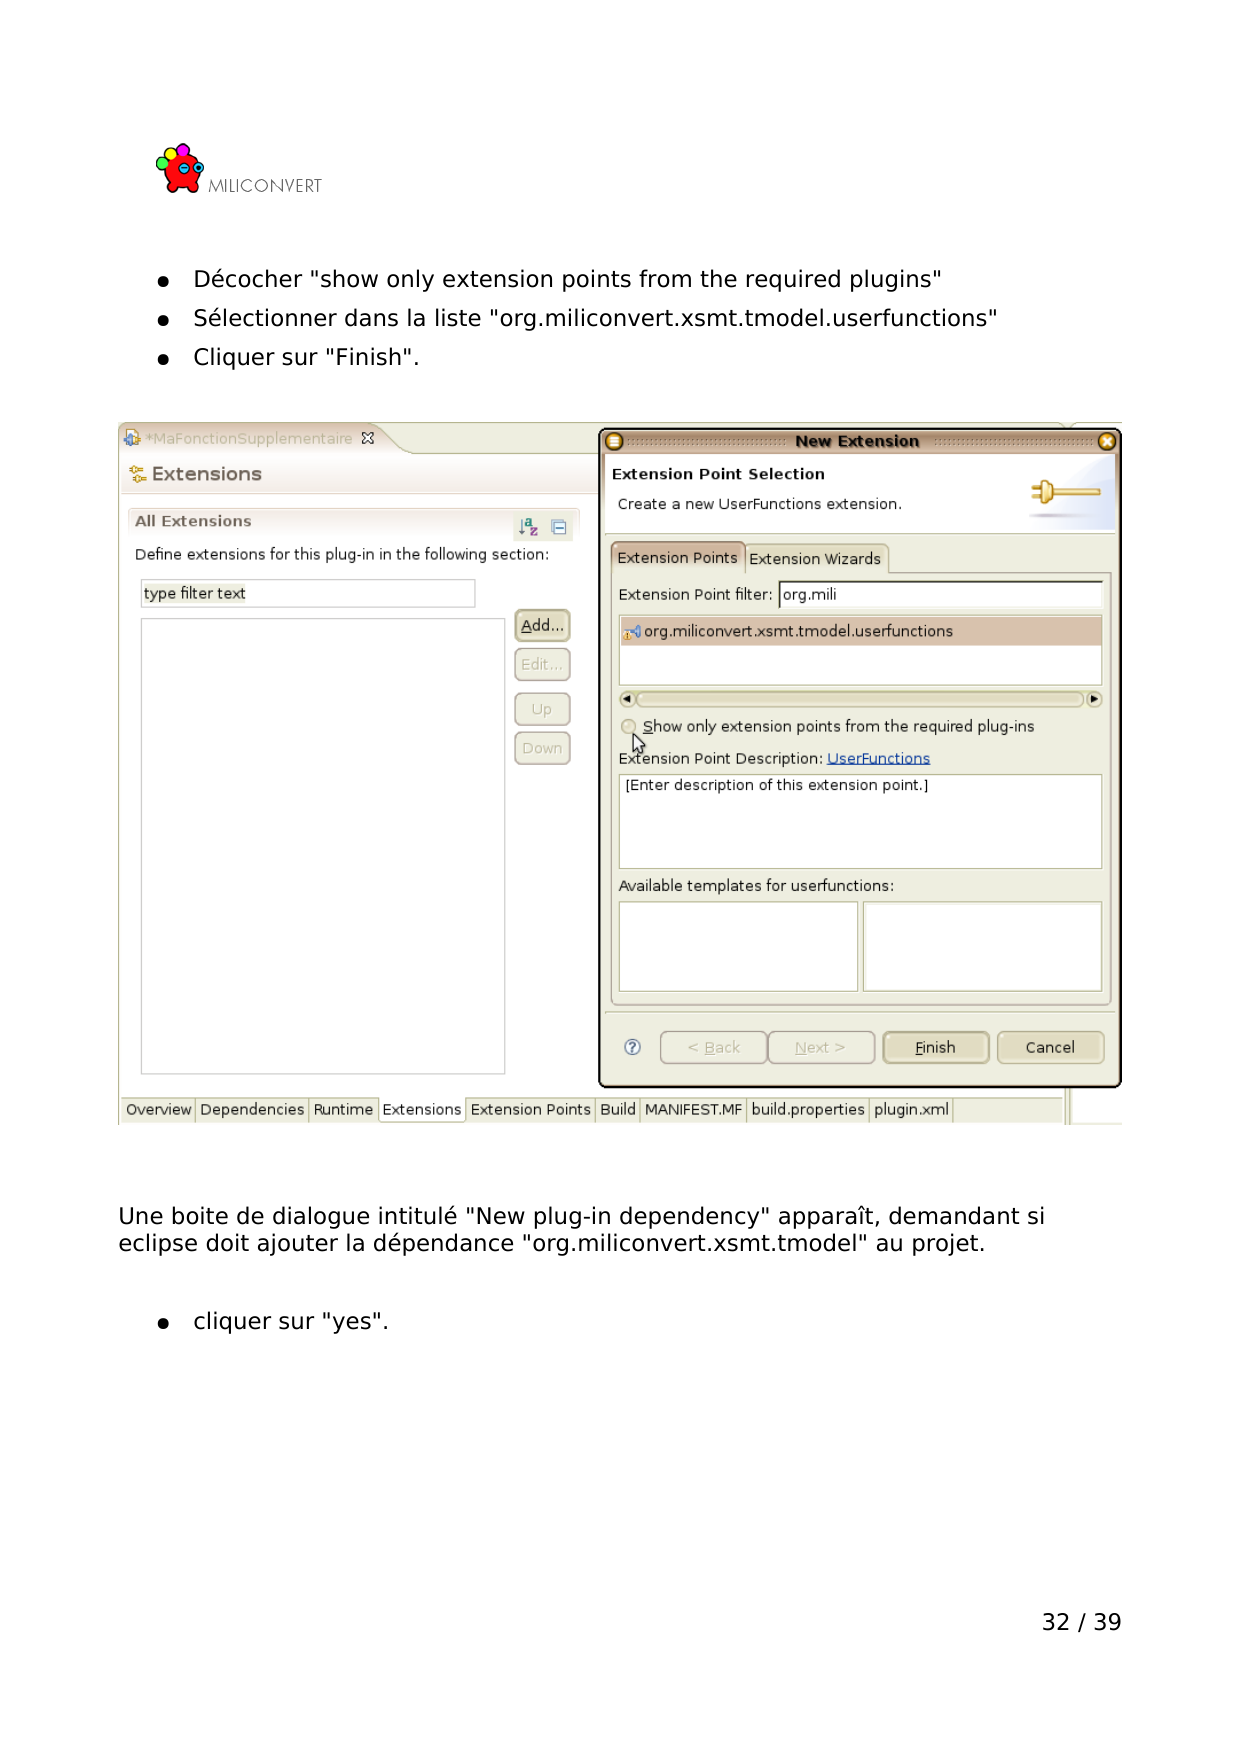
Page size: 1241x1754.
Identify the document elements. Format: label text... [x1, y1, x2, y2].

text Une boite de dialogue intitulé "New plug-in dependency" apparaît, demandant si eclipse doit ajouter la dépendance "org.miliconvert.xsmt.tmodel" au projet. [118, 1203, 1122, 1256]
picture [132, 119, 354, 225]
list Sélectionner dans la liste "org.miliconvert.xsmt.tmodel.userfunctions" [156, 305, 1122, 332]
list Cliquer sur "Finish". [156, 344, 1122, 371]
picture [118, 422, 1122, 1125]
list Décocher "show only extension points from the required plugins" [156, 266, 1122, 292]
list cliquer sur "yes". [156, 1308, 1122, 1335]
